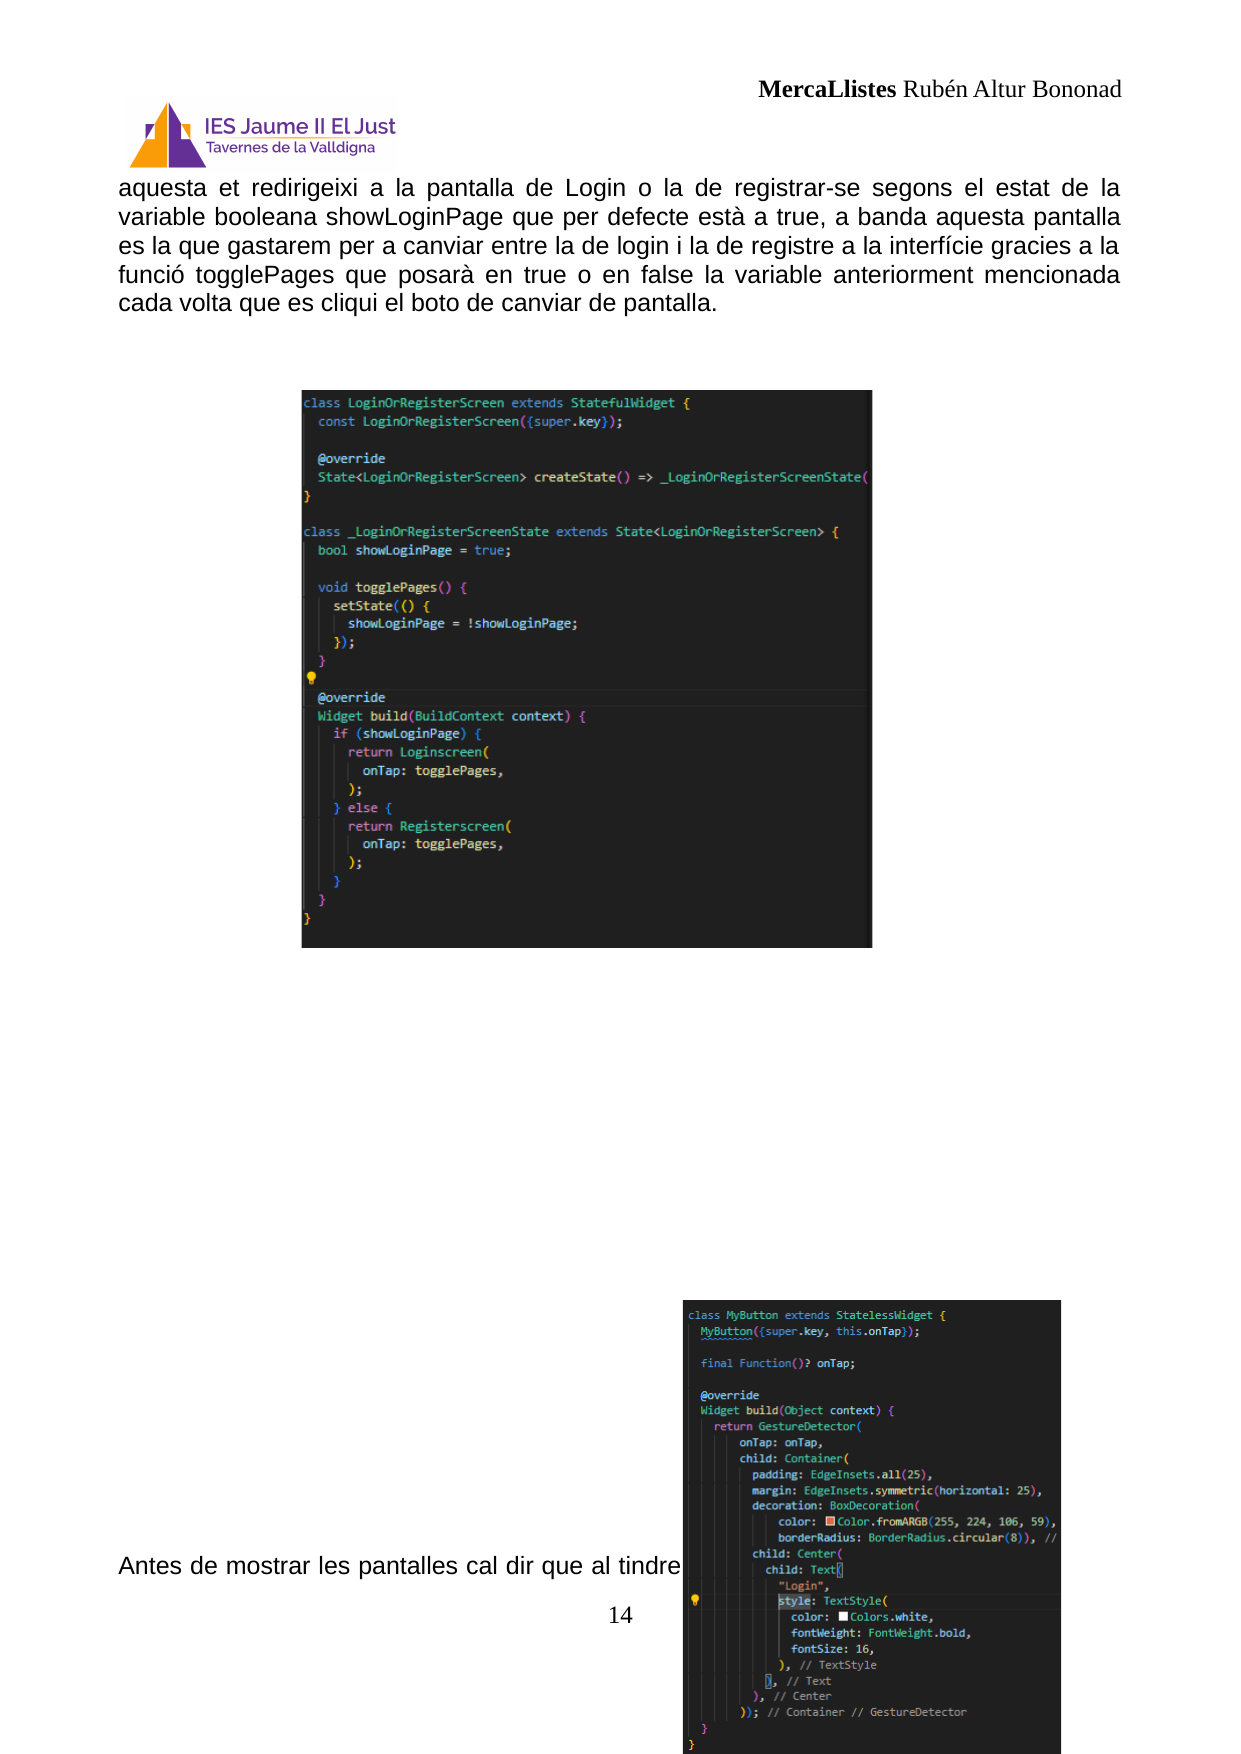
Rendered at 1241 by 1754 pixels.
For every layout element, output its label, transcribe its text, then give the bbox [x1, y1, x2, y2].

text aquesta et redirigeixi a la pantalla de Login o la de registrar-se segons el estat de la variable booleana showLoginPage que per defecte està a true, a banda aquesta pantalla es la que gastarem per a canviar entre la de login i la de registre a la interfície gracies a la funció togglePages que posarà en true o en false la variable anteriorment mencionada cada volta que es cliqui el boto de canviar de pantalla. [118, 173, 1122, 317]
picture [126, 97, 396, 174]
picture [682, 1300, 1062, 1754]
picture [301, 390, 873, 948]
text Antes de mostrar les pantalles cal dir que al tindre [118, 1551, 682, 1580]
